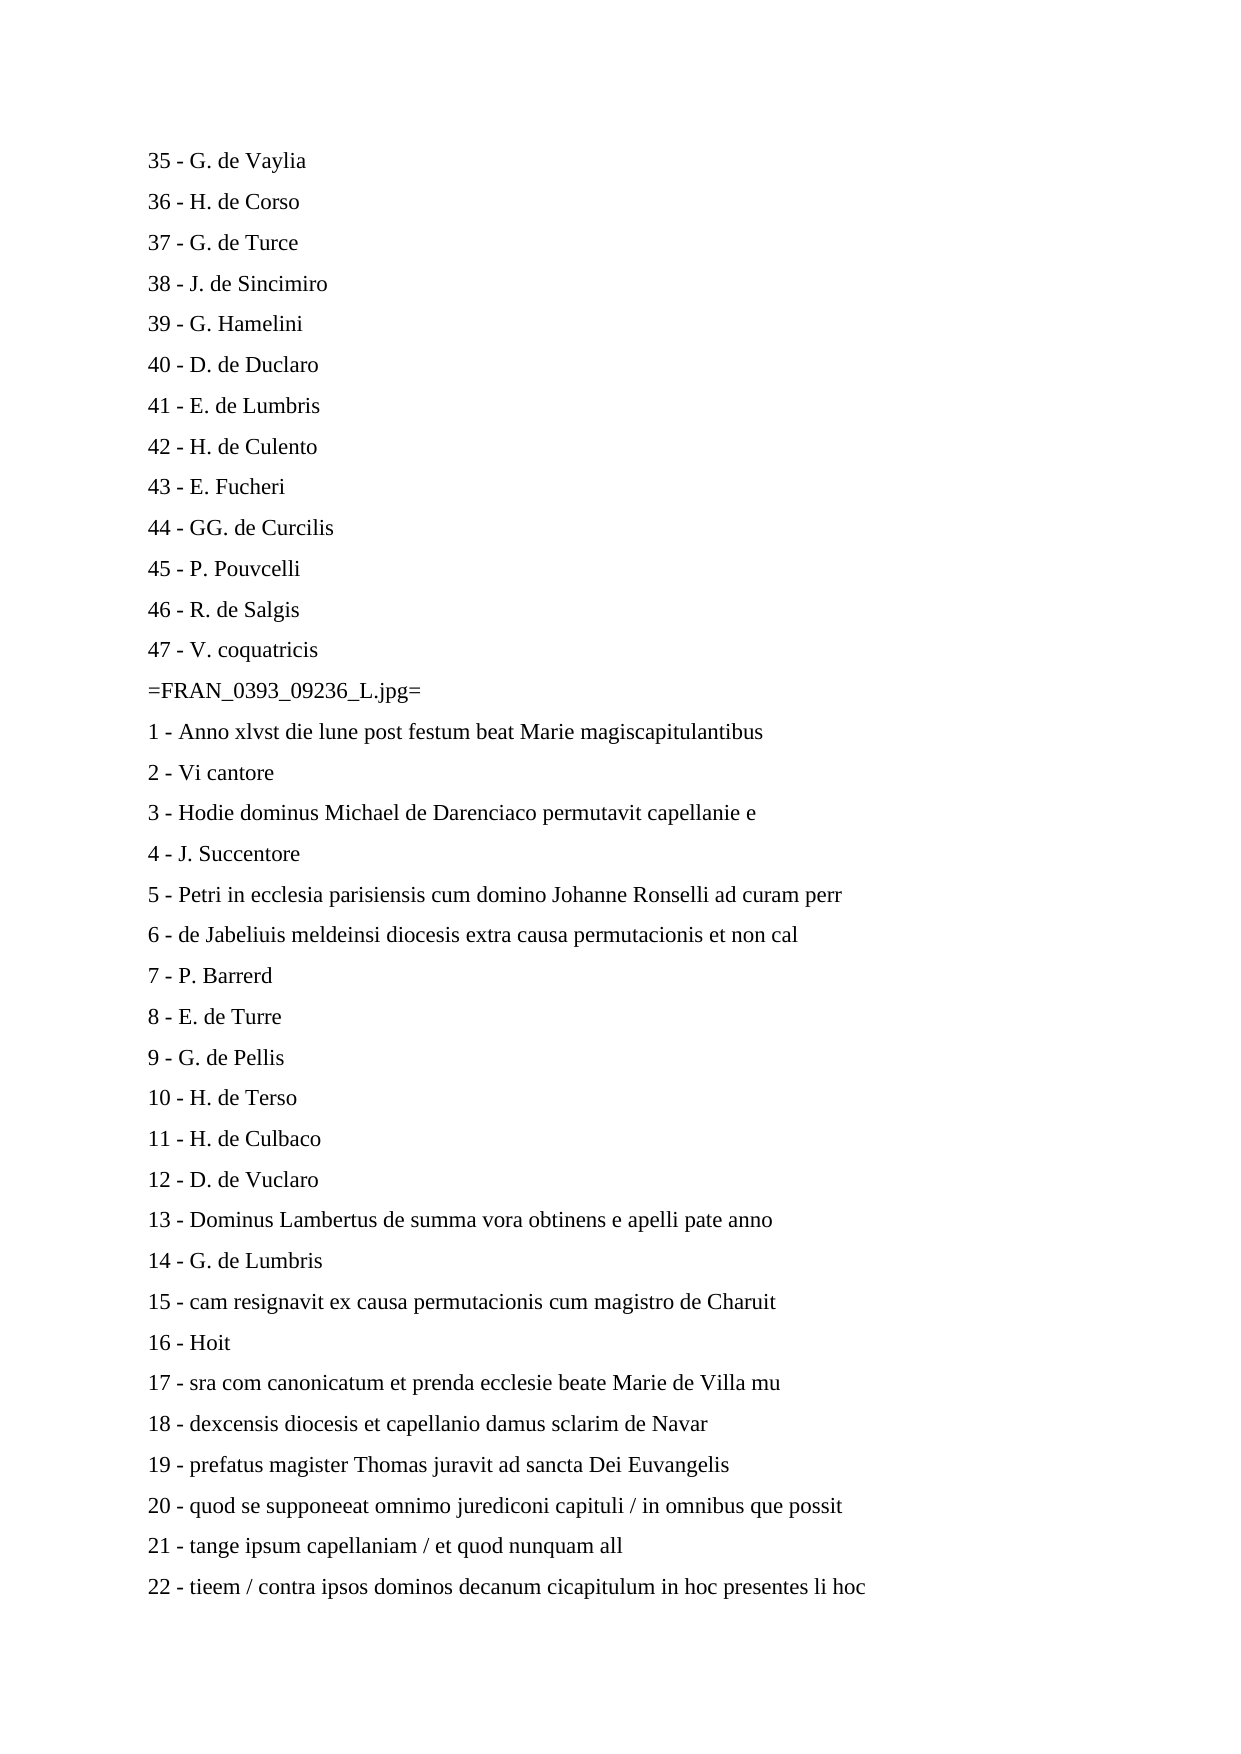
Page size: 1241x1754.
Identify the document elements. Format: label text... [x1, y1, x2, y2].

text 9 - G. de Pellis [148, 1044, 1093, 1070]
text 35 - G. de Vaylia [148, 148, 1093, 174]
text 36 - H. de Corso [148, 188, 1093, 215]
text 7 - P. Barrerd [148, 962, 1093, 988]
text 41 - E. de Lumbris [148, 392, 1093, 418]
text 44 - GG. de Curcilis [148, 514, 1093, 541]
text 38 - J. de Sincimiro [148, 270, 1093, 296]
text 22 - tieem / contra ipsos dominos decanum cicapitulum in hoc presentes li hoc [148, 1573, 1093, 1599]
text 46 - R. de Salgis [148, 596, 1093, 622]
text 45 - P. Pouvcelli [148, 555, 1093, 581]
text 15 - cam resignavit ex causa permutacionis cum magistro de Charuit [148, 1288, 1093, 1314]
text 10 - H. de Terso [148, 1084, 1093, 1111]
text 1 - Anno xlvst die lune post festum beat Marie magiscapitulantibus [148, 718, 1093, 744]
text 12 - D. de Vuclaro [148, 1166, 1093, 1192]
text 16 - Hoit [148, 1329, 1093, 1355]
text 21 - tange ipsum capellaniam / et quod nunquam all [148, 1532, 1093, 1559]
text 43 - E. Fucheri [148, 473, 1093, 500]
text 5 - Petri in ecclesia parisiensis cum domino Johanne Ronselli ad curam perr [148, 881, 1093, 907]
text 13 - Dominus Lambertus de summa vora obtinens e apelli pate anno [148, 1207, 1093, 1233]
text 20 - quod se supponeeat omnimo jurediconi capituli / in omnibus que possit [148, 1492, 1093, 1518]
text 6 - de Jabeliuis meldeinsi diocesis extra causa permutacionis et non cal [148, 921, 1093, 948]
text 19 - prefatus magister Thomas juravit ad sancta Dei Euvangelis [148, 1451, 1093, 1477]
text 8 - E. de Turre [148, 1003, 1093, 1029]
text 4 - J. Succentore [148, 840, 1093, 866]
text 37 - G. de Turce [148, 229, 1093, 255]
text 14 - G. de Lumbris [148, 1247, 1093, 1274]
text =FRAN_0393_09236_L.jpg= [148, 677, 1093, 703]
text 40 - D. de Duclaro [148, 351, 1093, 378]
text 11 - H. de Culbaco [148, 1125, 1093, 1151]
text 42 - H. de Culento [148, 433, 1093, 459]
text 17 - sra com canonicatum et prenda ecclesie beate Marie de Villa mu [148, 1369, 1093, 1396]
text 3 - Hodie dominus Michael de Darenciaco permutavit capellanie e [148, 799, 1093, 826]
text 39 - G. Hamelini [148, 311, 1093, 337]
text 18 - dexcensis diocesis et capellanio damus sclarim de Navar [148, 1410, 1093, 1437]
text 2 - Vi cantore [148, 758, 1093, 785]
text 47 - V. coquatricis [148, 636, 1093, 663]
